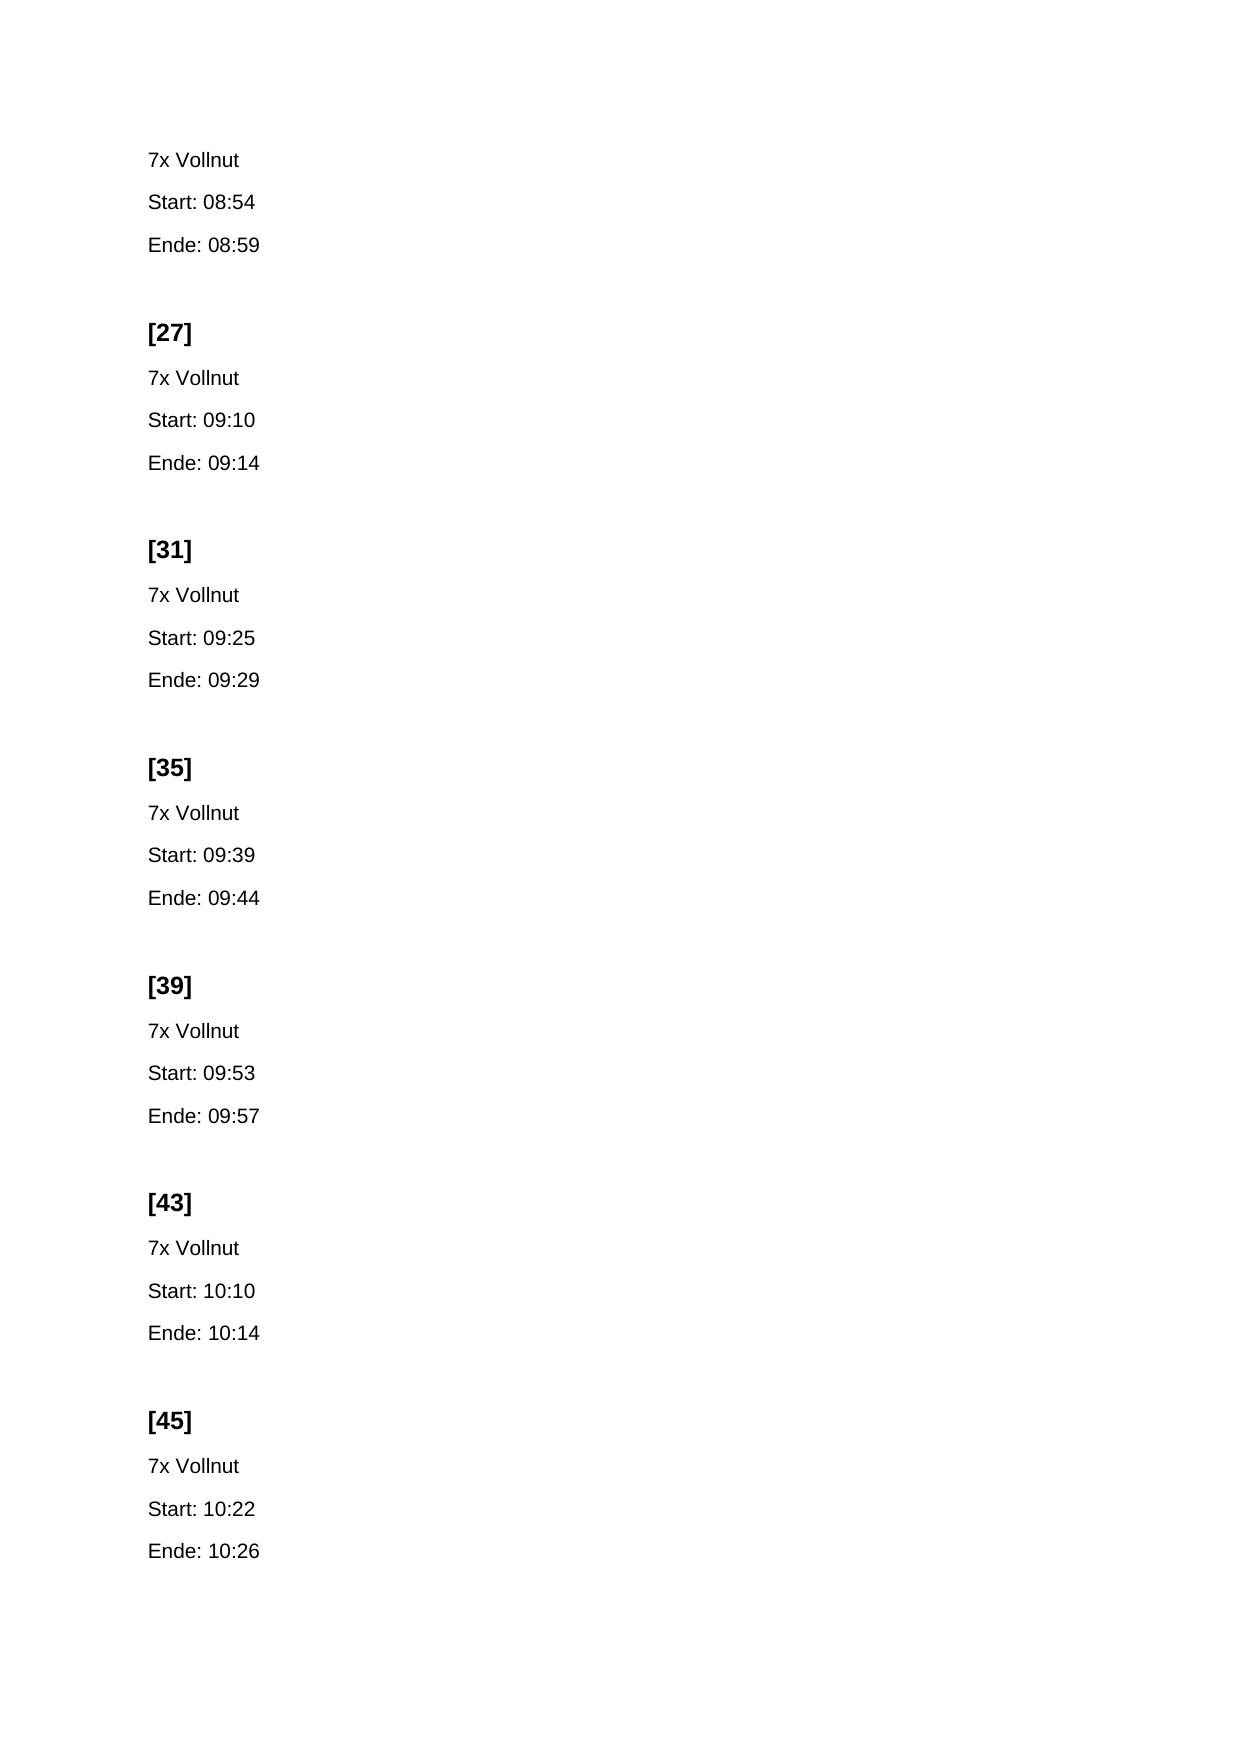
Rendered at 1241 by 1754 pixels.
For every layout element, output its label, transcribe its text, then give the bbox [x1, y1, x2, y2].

text Start: 09:53 [148, 1061, 1093, 1085]
text [35] [148, 753, 1093, 782]
text 7x Vollnut [148, 1454, 1093, 1478]
text 7x Vollnut [148, 1236, 1093, 1260]
text Ende: 09:44 [148, 886, 1093, 910]
text Start: 10:10 [148, 1279, 1093, 1303]
text Start: 09:10 [148, 408, 1093, 432]
text [27] [148, 318, 1093, 346]
text [45] [148, 1406, 1093, 1435]
text [31] [148, 535, 1093, 564]
text Ende: 09:57 [148, 1103, 1093, 1127]
text Ende: 09:14 [148, 450, 1093, 474]
text 7x Vollnut [148, 148, 1093, 172]
text 7x Vollnut [148, 1018, 1093, 1042]
text Ende: 10:14 [148, 1321, 1093, 1345]
text [43] [148, 1188, 1093, 1217]
text [39] [148, 971, 1093, 999]
text Start: 10:22 [148, 1496, 1093, 1520]
text Ende: 08:59 [148, 233, 1093, 257]
text 7x Vollnut [148, 801, 1093, 825]
text Start: 08:54 [148, 190, 1093, 214]
text Start: 09:39 [148, 843, 1093, 867]
text Start: 09:25 [148, 626, 1093, 649]
text 7x Vollnut [148, 365, 1093, 389]
text Ende: 10:26 [148, 1539, 1093, 1563]
text Ende: 09:29 [148, 668, 1093, 692]
text 7x Vollnut [148, 583, 1093, 607]
